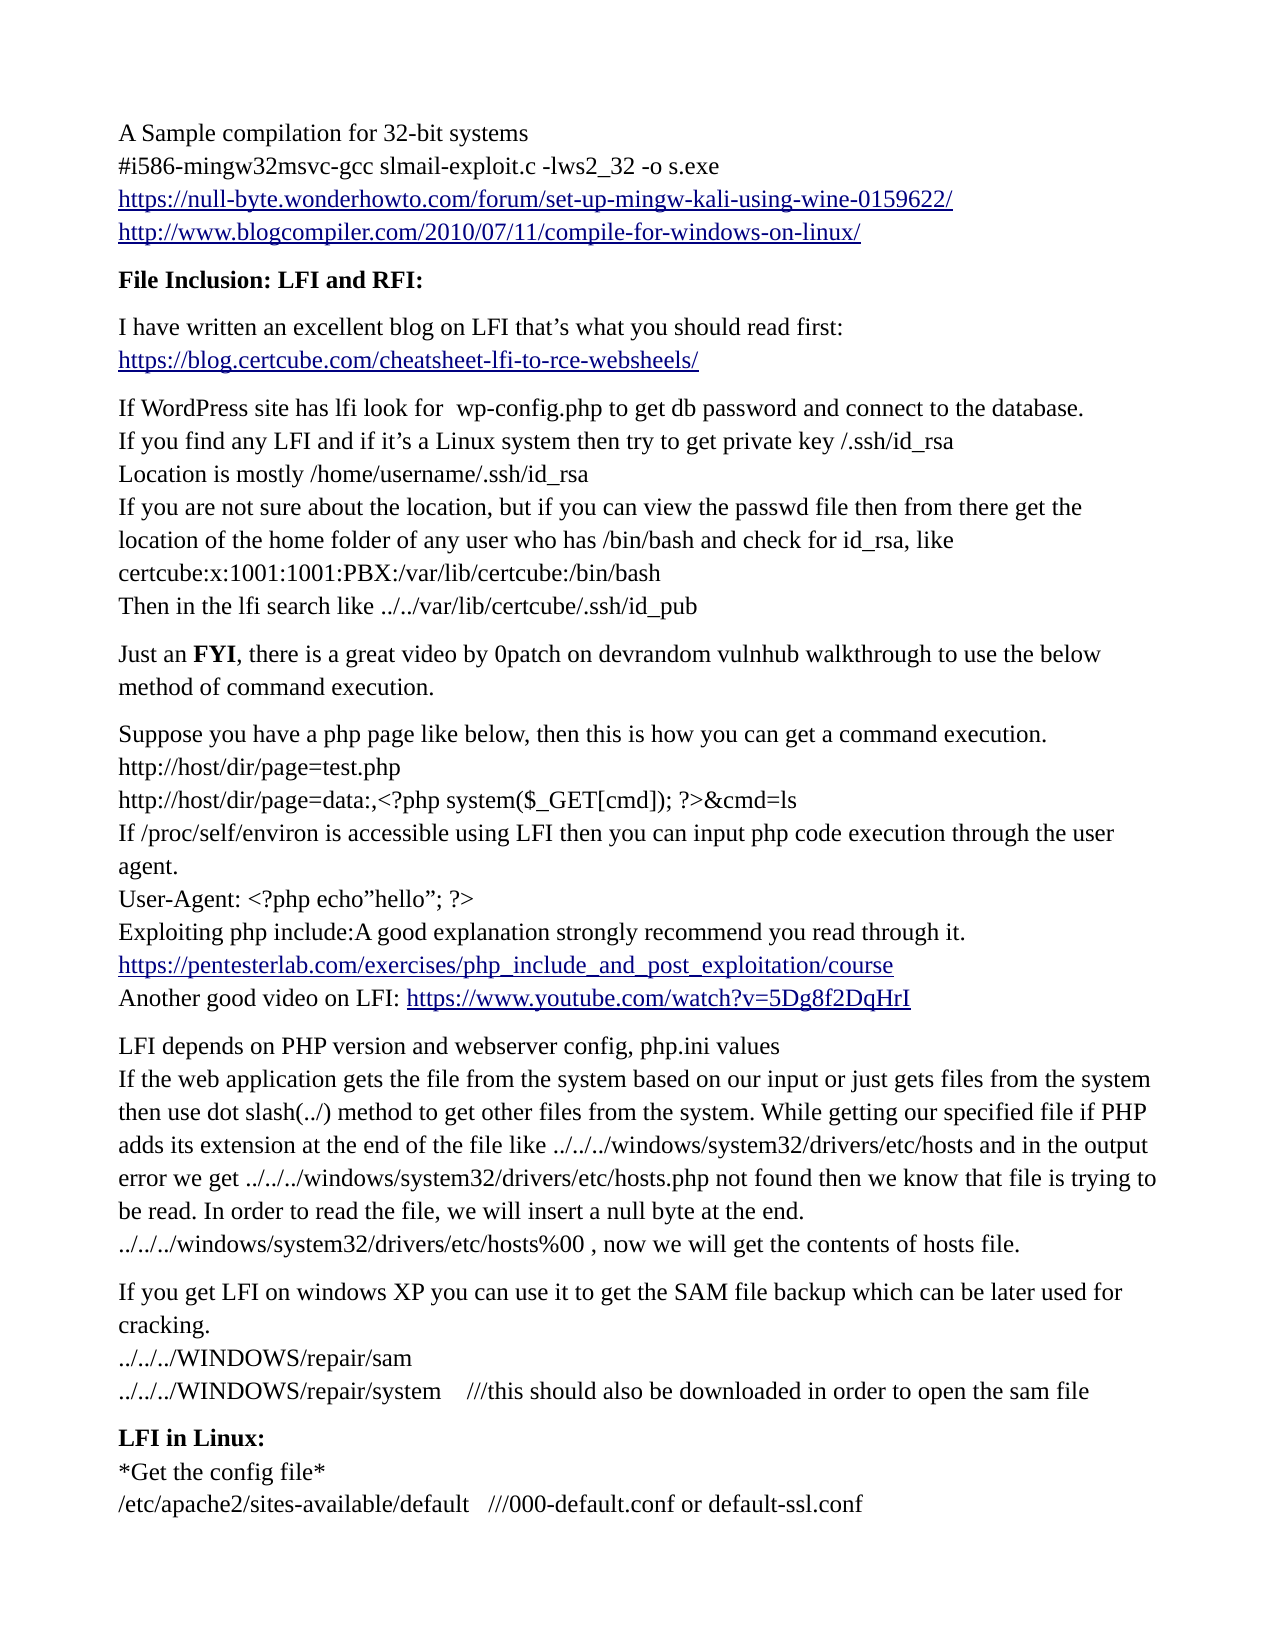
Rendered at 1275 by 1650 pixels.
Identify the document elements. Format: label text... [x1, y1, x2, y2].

text LFI depends on PHP version and webserver config, php.ini values If the web application gets the file from the system based on our input or just gets files from the system then use dot slash(../) method to get other files from the system. While getting our specified file if PHP adds its extension at the end of the file like ../../../windows/system32/drivers/etc/hosts and in the output error we get ../../../windows/system32/drivers/etc/hosts.php not found then we know that file is trying to be read. In order to read the file, we will insert a null byte at the end. ../../../windows/system32/drivers/etc/hosts%00 , now we will get the contents of hosts file. [118, 1031, 1157, 1258]
text Suppose you have a php page like below, then this is how you can get a command execution. http://host/dir/page=test.php http://host/dir/page=data:,<?php system($_GET[cmd]); ?>&cmd=ls If /proc/self/environ is accessible using LFI then you can input php code execution through the user agent. User-Agent: <?php echo”hello”; ?> Exploiting php include:A good explanation strongly recommend you read through it. https://pentesterlab.com/exercises/php_include_and_post_exploitation/course Another good video on LFI: https://www.youtube.com/watch?v=5Dg8f2DqHrI [118, 719, 1157, 1012]
text If WordPress site has lfi look for wp-config.php to get db password and connect to the database. If you find any LFI and if it’s a Linux system then try to get private key /.ssh/id_rsa Location is mostly /home/username/.ssh/id_rsa If you are not sure about the location, but if you can view the passwd file then from there get the location of the home folder of any user who has /bin/bash and check for id_rsa, like certcube:x:1001:1001:PBX:/var/lib/certcube:/bin/bash Then in the lfi search like ../../var/lib/certcube/.ssh/id_pub [118, 393, 1157, 620]
text LFI in Linux: *Get the config file* /etc/apache2/sites-available/default ///000-default.conf or default-ssl.conf [118, 1423, 1157, 1518]
text Just an FYI, there is a great video by 0patch on devrandom vulnhub walkthrough to use the below method of command execution. [118, 639, 1157, 701]
text A Sample compilation for 32-bit systems #i586-mingw32msvc-gcc slmail-exploit.c -lws2_32 -o s.exe https://null-byte.wonderhowto.com/forum/set-up-mingw-kali-using-wine-0159622/ http://www.blogcompiler.com/2010/07/11/compile-for-windows-on-linux/ [118, 118, 1157, 246]
text If you get LFI on windows XP you can use it to get the SAM file backup which can be later used for cracking. ../../../WINDOWS/repair/sam ../../../WINDOWS/repair/system ///this should also be downloaded in order to open the sam file [118, 1277, 1157, 1405]
text I have written an excellent blog on LFI that’s what you should read first: https://blog.certcube.com/cheatsheet-lfi-to-rce-websheels/ [118, 312, 1157, 374]
text File Inclusion: LFI and RFI: [118, 265, 1157, 293]
